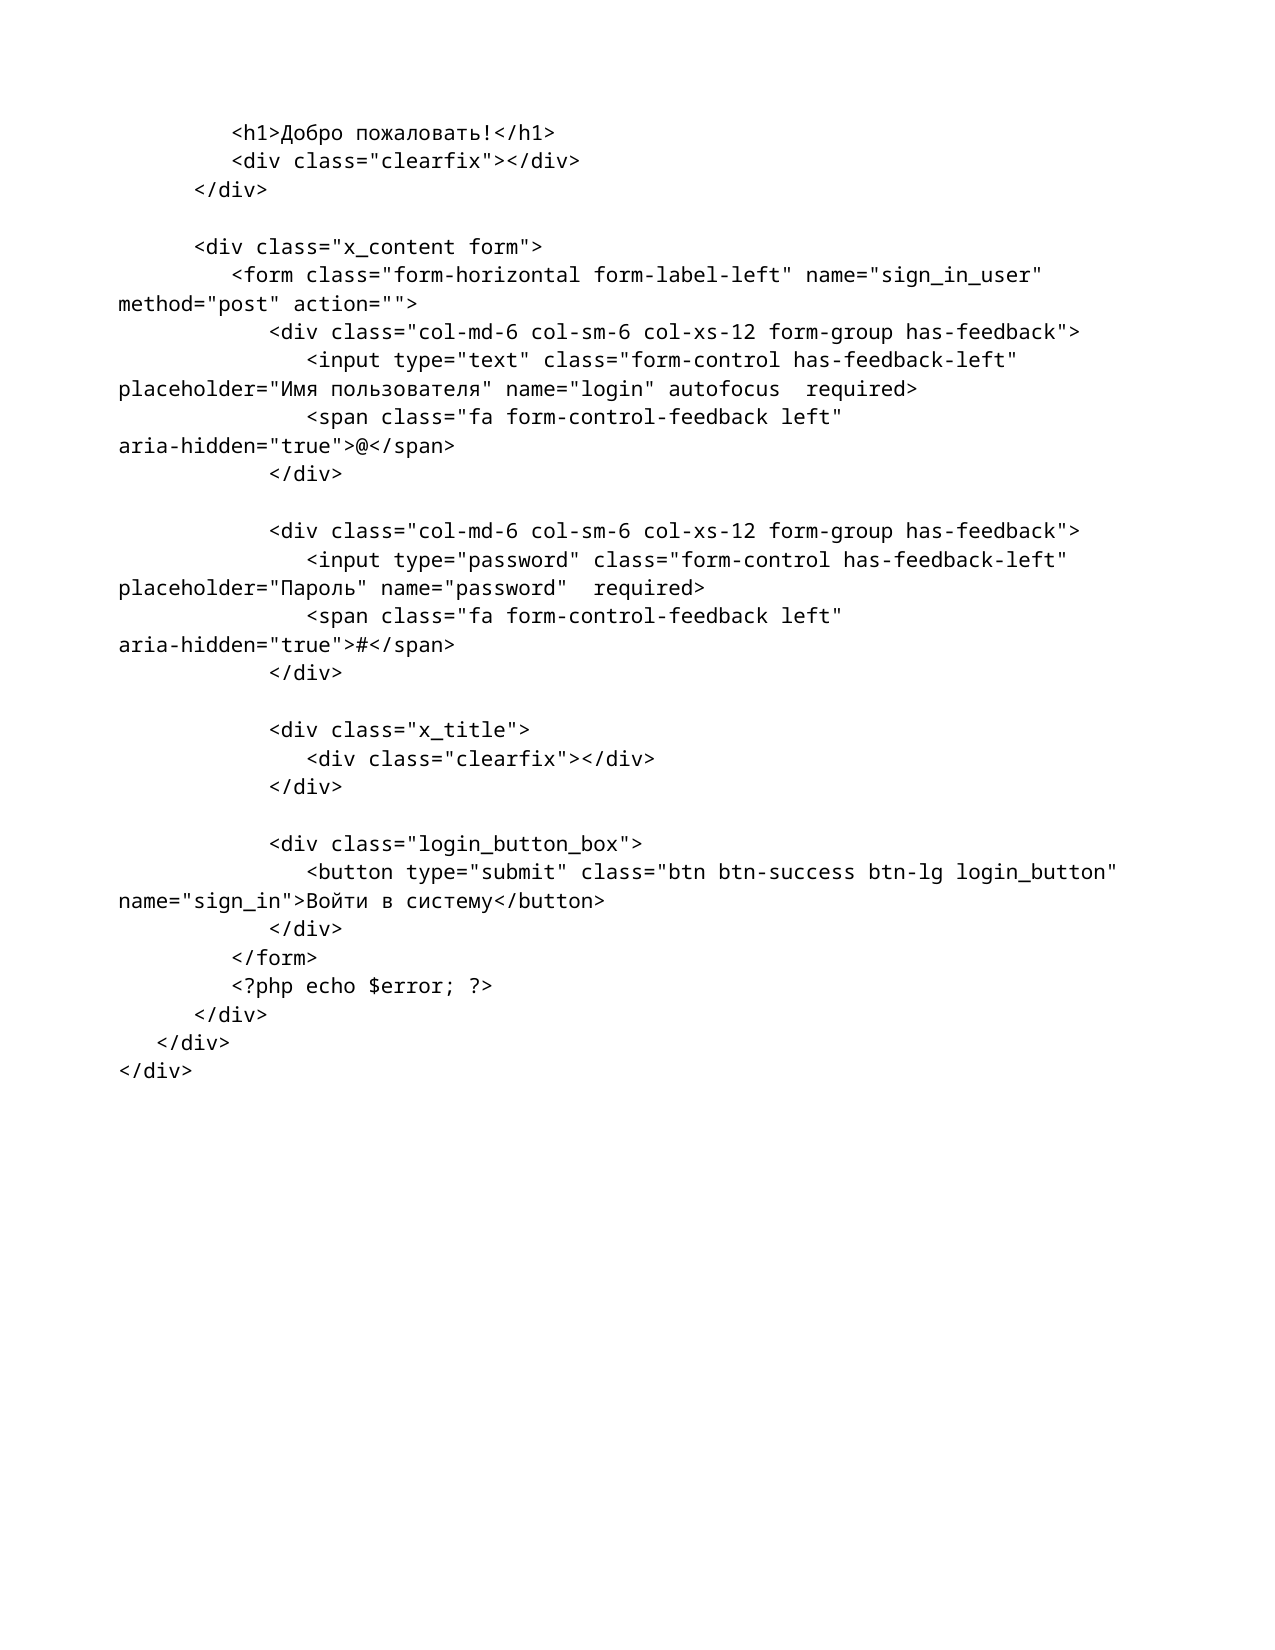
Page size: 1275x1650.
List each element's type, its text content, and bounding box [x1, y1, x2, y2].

text <span class="fa form-control-feedback left" aria-hidden="true">#</span> [118, 602, 1157, 658]
text <input type="text" class="form-control has-feedback-left" placeholder="Имя пользователя" name="login" autofocus required> [118, 346, 1157, 402]
text <div class="login_button_box"> [118, 829, 1157, 857]
text <div class="col-md-6 col-sm-6 col-xs-12 form-group has-feedback"> [118, 317, 1157, 346]
text <span class="fa form-control-feedback left" aria-hidden="true">@</span> [118, 402, 1157, 459]
text </div> [118, 459, 1157, 488]
text <?php echo $error; ?> [118, 971, 1157, 1000]
text </div> [118, 772, 1157, 801]
text <div class="clearfix"></div> [118, 147, 1157, 175]
text </div> [118, 914, 1157, 943]
text <div class="x_content form"> [118, 232, 1157, 260]
text <input type="password" class="form-control has-feedback-left" placeholder="Пароль" name="password" required> [118, 545, 1157, 602]
text <button type="submit" class="btn btn-success btn-lg login_button" name="sign_in">Войти в систему</button> [118, 857, 1157, 914]
text </div> [118, 175, 1157, 203]
text <h1>Добро пожаловать!</h1> [118, 118, 1157, 147]
text </div> [118, 1000, 1157, 1028]
text </div> [118, 658, 1157, 687]
text <div class="clearfix"></div> [118, 744, 1157, 772]
text <div class="x_title"> [118, 715, 1157, 744]
text </div> [118, 1028, 1157, 1057]
text </div> [118, 1057, 1157, 1085]
text <form class="form-horizontal form-label-left" name="sign_in_user" method="post" action=""> [118, 260, 1157, 317]
text <div class="col-md-6 col-sm-6 col-xs-12 form-group has-feedback"> [118, 516, 1157, 545]
text </form> [118, 943, 1157, 971]
